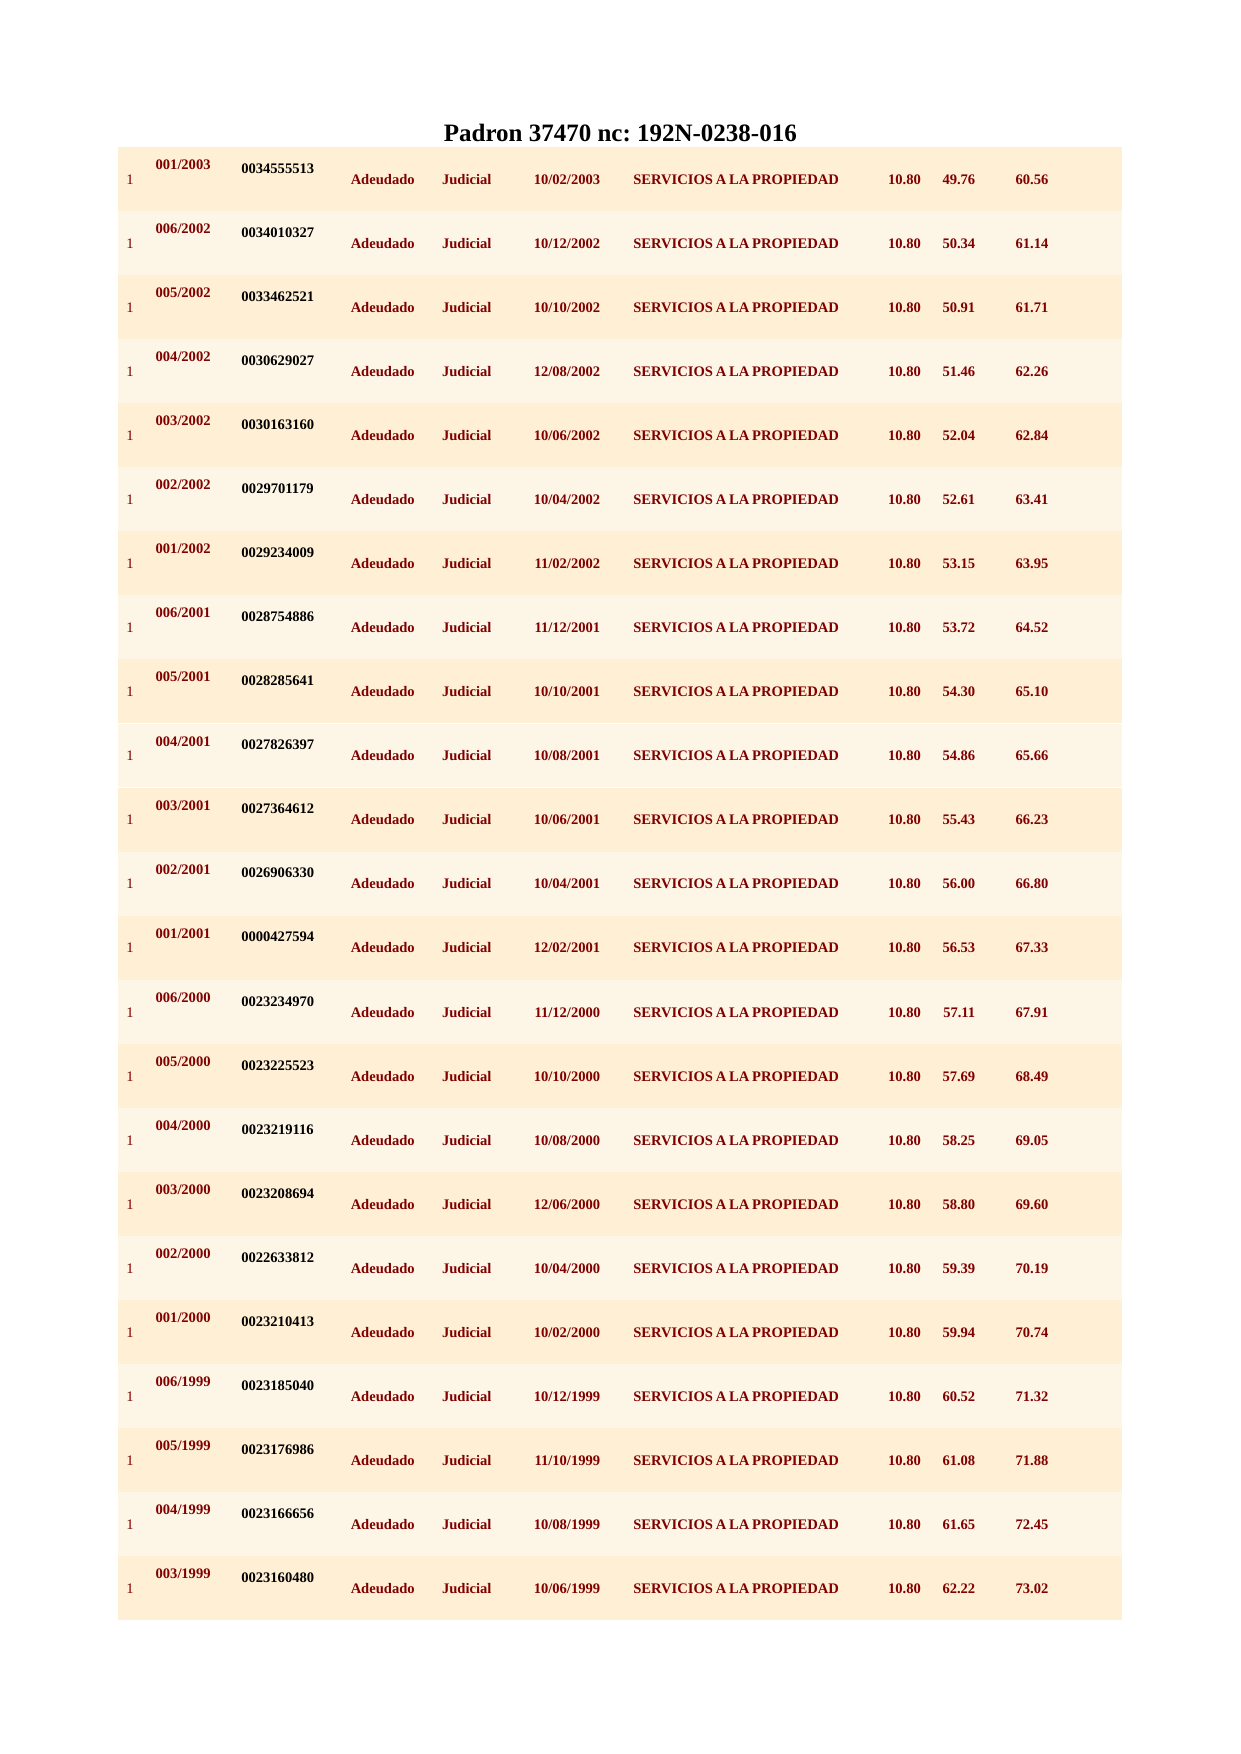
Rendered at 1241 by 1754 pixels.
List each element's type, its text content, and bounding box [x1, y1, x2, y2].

table_cell [1051, 1172, 1065, 1236]
table_cell 10.80 [869, 659, 923, 723]
table_cell Judicial [429, 1300, 504, 1364]
table_header 49.76 [924, 147, 978, 211]
table_cell 002/2000 [141, 1236, 225, 1300]
table_cell 11/10/1999 [504, 1428, 603, 1492]
table_cell [978, 1172, 997, 1236]
table_cell 006/2000 [141, 980, 225, 1044]
table_cell SERVICIOS A LA PROPIEDAD [603, 211, 869, 275]
table_cell 10.80 [869, 1236, 923, 1300]
table_cell SERVICIOS A LA PROPIEDAD [603, 1428, 869, 1492]
table_cell 10/12/1999 [504, 1364, 603, 1428]
table_cell [978, 1428, 997, 1492]
table_cell 0023160480 [225, 1556, 336, 1620]
table_cell 0023185040 [225, 1364, 336, 1428]
table_cell 10/06/2002 [504, 403, 603, 467]
table_cell [978, 1300, 997, 1364]
table_header [1051, 147, 1065, 211]
table_cell [1065, 1300, 1122, 1364]
table_cell 58.80 [924, 1172, 978, 1236]
table_cell SERVICIOS A LA PROPIEDAD [603, 339, 869, 403]
table_cell [1051, 724, 1065, 787]
table_cell [1051, 211, 1065, 275]
table_cell [978, 467, 997, 531]
table_cell Adeudado [336, 1428, 429, 1492]
table_cell 003/2001 [141, 788, 225, 852]
table_cell SERVICIOS A LA PROPIEDAD [603, 1556, 869, 1620]
table_cell 10.80 [869, 980, 923, 1044]
table_cell 10/08/2001 [504, 724, 603, 787]
table_cell Judicial [429, 1108, 504, 1172]
table_cell 10.80 [869, 916, 923, 980]
table_cell SERVICIOS A LA PROPIEDAD [603, 1300, 869, 1364]
table_cell 10.80 [869, 1044, 923, 1108]
table_cell 66.23 [997, 788, 1051, 852]
table_cell [978, 403, 997, 467]
table_cell 0023234970 [225, 980, 336, 1044]
table_cell 003/1999 [141, 1556, 225, 1620]
table_cell 002/2001 [141, 852, 225, 916]
table_cell [1051, 403, 1065, 467]
table_cell [1051, 1428, 1065, 1492]
table_cell [1051, 531, 1065, 595]
table_cell SERVICIOS A LA PROPIEDAD [603, 275, 869, 339]
table_cell 1 [118, 659, 141, 723]
table_cell Adeudado [336, 916, 429, 980]
table_cell 1 [118, 1108, 141, 1172]
table_cell 61.65 [924, 1492, 978, 1556]
table_cell 1 [118, 1556, 141, 1620]
table_cell 11/12/2000 [504, 980, 603, 1044]
table_cell SERVICIOS A LA PROPIEDAD [603, 788, 869, 852]
table_cell 0030163160 [225, 403, 336, 467]
table_cell Adeudado [336, 659, 429, 723]
table_cell 0030629027 [225, 339, 336, 403]
table_cell 1 [118, 980, 141, 1044]
table_cell SERVICIOS A LA PROPIEDAD [603, 659, 869, 723]
table_cell [1051, 1236, 1065, 1300]
table_cell [1065, 467, 1122, 531]
table_cell Adeudado [336, 339, 429, 403]
table_cell Judicial [429, 852, 504, 916]
table_cell 10.80 [869, 1556, 923, 1620]
table_cell [978, 724, 997, 787]
table_header 10/02/2003 [504, 147, 603, 211]
table_header 1 [118, 147, 141, 211]
table_cell 1 [118, 339, 141, 403]
table_cell Adeudado [336, 1044, 429, 1108]
table_cell Adeudado [336, 1108, 429, 1172]
table_cell Judicial [429, 595, 504, 659]
table_cell [1051, 595, 1065, 659]
table_cell 1 [118, 724, 141, 787]
table_cell 0023225523 [225, 1044, 336, 1108]
table_cell 64.52 [997, 595, 1051, 659]
table_cell 1 [118, 1428, 141, 1492]
text Padron 37470 nc: 192N-0238-016 [118, 118, 1122, 147]
table_cell Judicial [429, 1428, 504, 1492]
table_cell 006/2001 [141, 595, 225, 659]
table_cell 001/2001 [141, 916, 225, 980]
table_cell 55.43 [924, 788, 978, 852]
table_cell 54.86 [924, 724, 978, 787]
table_cell 10.80 [869, 595, 923, 659]
table_header 60.56 [997, 147, 1051, 211]
table_cell 10/04/2000 [504, 1236, 603, 1300]
table_cell Adeudado [336, 275, 429, 339]
table_cell 0023176986 [225, 1428, 336, 1492]
table_cell 10/10/2002 [504, 275, 603, 339]
table_cell SERVICIOS A LA PROPIEDAD [603, 1364, 869, 1428]
table_cell 53.15 [924, 531, 978, 595]
table_cell 003/2002 [141, 403, 225, 467]
table_cell Adeudado [336, 595, 429, 659]
table_cell [978, 1044, 997, 1108]
table_cell 10.80 [869, 531, 923, 595]
table_cell 10.80 [869, 1172, 923, 1236]
table_cell 50.91 [924, 275, 978, 339]
table_cell 57.11 [924, 980, 978, 1044]
table_cell SERVICIOS A LA PROPIEDAD [603, 467, 869, 531]
table_cell 12/06/2000 [504, 1172, 603, 1236]
table_cell Judicial [429, 1556, 504, 1620]
table_cell [1065, 1428, 1122, 1492]
table_cell [978, 531, 997, 595]
table_cell 0023219116 [225, 1108, 336, 1172]
table_cell [978, 275, 997, 339]
table_cell 003/2000 [141, 1172, 225, 1236]
table_cell Judicial [429, 1044, 504, 1108]
table_cell [1065, 595, 1122, 659]
table_cell 0023166656 [225, 1492, 336, 1556]
table_cell [1065, 1044, 1122, 1108]
table_cell Judicial [429, 916, 504, 980]
table_cell [978, 788, 997, 852]
table_cell [978, 916, 997, 980]
table_cell 61.14 [997, 211, 1051, 275]
table_cell SERVICIOS A LA PROPIEDAD [603, 916, 869, 980]
table_cell 0029234009 [225, 531, 336, 595]
table_header 0034555513 [225, 147, 336, 211]
table_cell Judicial [429, 1236, 504, 1300]
table_cell 10.80 [869, 403, 923, 467]
table_cell Adeudado [336, 788, 429, 852]
table_cell [1051, 788, 1065, 852]
table_cell 52.61 [924, 467, 978, 531]
table_cell [1065, 852, 1122, 916]
table_cell Adeudado [336, 980, 429, 1044]
table_cell [1065, 916, 1122, 980]
table_header Adeudado [336, 147, 429, 211]
table_header [1065, 147, 1122, 211]
table_cell 66.80 [997, 852, 1051, 916]
table_cell [1051, 1556, 1065, 1620]
table_cell 67.33 [997, 916, 1051, 980]
table_cell 69.05 [997, 1108, 1051, 1172]
table_cell 0028285641 [225, 659, 336, 723]
table_cell 1 [118, 1492, 141, 1556]
table_cell 10.80 [869, 1492, 923, 1556]
table_cell [978, 595, 997, 659]
table_cell 1 [118, 467, 141, 531]
table_cell 51.46 [924, 339, 978, 403]
table_cell Adeudado [336, 467, 429, 531]
table_cell 62.26 [997, 339, 1051, 403]
table_cell 62.22 [924, 1556, 978, 1620]
table_cell 63.95 [997, 531, 1051, 595]
table_cell 10.80 [869, 852, 923, 916]
table_cell 10/02/2000 [504, 1300, 603, 1364]
table_cell 006/1999 [141, 1364, 225, 1428]
table_cell 10/08/2000 [504, 1108, 603, 1172]
table_cell 10.80 [869, 275, 923, 339]
table_cell [1051, 1108, 1065, 1172]
table_cell [978, 1492, 997, 1556]
table_cell 0023208694 [225, 1172, 336, 1236]
table_cell 10.80 [869, 339, 923, 403]
table_cell [978, 1364, 997, 1428]
table_cell 0000427594 [225, 916, 336, 980]
table_cell [1051, 1044, 1065, 1108]
table_cell Adeudado [336, 1172, 429, 1236]
table_cell Adeudado [336, 531, 429, 595]
table_cell 1 [118, 1300, 141, 1364]
table_cell [1051, 980, 1065, 1044]
table_cell 1 [118, 916, 141, 980]
table_cell Judicial [429, 403, 504, 467]
table_cell [1065, 1172, 1122, 1236]
table_cell Adeudado [336, 1492, 429, 1556]
table_cell Judicial [429, 1364, 504, 1428]
table_cell SERVICIOS A LA PROPIEDAD [603, 1236, 869, 1300]
table_cell 53.72 [924, 595, 978, 659]
table_cell 61.08 [924, 1428, 978, 1492]
table_cell 0027364612 [225, 788, 336, 852]
table_cell 0028754886 [225, 595, 336, 659]
table_cell 10/04/2002 [504, 467, 603, 531]
table_cell 002/2002 [141, 467, 225, 531]
table_cell 1 [118, 595, 141, 659]
table_cell [1051, 1492, 1065, 1556]
table_cell 70.19 [997, 1236, 1051, 1300]
table_header 001/2003 [141, 147, 225, 211]
table_cell Judicial [429, 531, 504, 595]
table_cell [1051, 916, 1065, 980]
table_cell 10/06/1999 [504, 1556, 603, 1620]
table_cell SERVICIOS A LA PROPIEDAD [603, 1492, 869, 1556]
table_cell 67.91 [997, 980, 1051, 1044]
table_header Judicial [429, 147, 504, 211]
table_cell 50.34 [924, 211, 978, 275]
table_cell 63.41 [997, 467, 1051, 531]
table_cell SERVICIOS A LA PROPIEDAD [603, 531, 869, 595]
table_cell 1 [118, 1236, 141, 1300]
table_cell Judicial [429, 724, 504, 787]
table_cell 59.39 [924, 1236, 978, 1300]
table_cell 72.45 [997, 1492, 1051, 1556]
table_cell [1051, 467, 1065, 531]
table_cell 65.10 [997, 659, 1051, 723]
table_cell 60.52 [924, 1364, 978, 1428]
table_cell SERVICIOS A LA PROPIEDAD [603, 724, 869, 787]
table_cell SERVICIOS A LA PROPIEDAD [603, 595, 869, 659]
table_cell 10/08/1999 [504, 1492, 603, 1556]
table_cell 10/12/2002 [504, 211, 603, 275]
table_cell [1065, 1108, 1122, 1172]
table_cell 1 [118, 852, 141, 916]
table_cell Judicial [429, 339, 504, 403]
table_cell 1 [118, 1364, 141, 1428]
table_cell 001/2000 [141, 1300, 225, 1364]
table_cell [978, 980, 997, 1044]
table_cell 12/02/2001 [504, 916, 603, 980]
table_cell Adeudado [336, 211, 429, 275]
table_cell [978, 852, 997, 916]
table_cell 10.80 [869, 1428, 923, 1492]
table_cell [1065, 724, 1122, 787]
table_cell 10/04/2001 [504, 852, 603, 916]
table_cell [978, 339, 997, 403]
table_cell 1 [118, 1044, 141, 1108]
table_cell 62.84 [997, 403, 1051, 467]
table_cell [1065, 980, 1122, 1044]
table_cell [1065, 531, 1122, 595]
table_cell [1051, 852, 1065, 916]
table_cell SERVICIOS A LA PROPIEDAD [603, 403, 869, 467]
table_cell [1065, 1492, 1122, 1556]
table_cell 1 [118, 531, 141, 595]
table_cell Adeudado [336, 1364, 429, 1428]
table_cell Judicial [429, 1172, 504, 1236]
table_cell 71.32 [997, 1364, 1051, 1428]
table_cell 0034010327 [225, 211, 336, 275]
table_cell 73.02 [997, 1556, 1051, 1620]
table_cell 10.80 [869, 467, 923, 531]
table_cell Judicial [429, 659, 504, 723]
table_cell [1051, 659, 1065, 723]
table_cell 57.69 [924, 1044, 978, 1108]
table_cell 68.49 [997, 1044, 1051, 1108]
table_cell [978, 1556, 997, 1620]
table_cell Adeudado [336, 1236, 429, 1300]
table_cell 1 [118, 788, 141, 852]
table_cell 10/10/2001 [504, 659, 603, 723]
table_cell [1065, 1556, 1122, 1620]
table_cell [978, 659, 997, 723]
table_cell [1051, 1300, 1065, 1364]
table_cell [1051, 1364, 1065, 1428]
table_cell [1051, 339, 1065, 403]
table_cell 71.88 [997, 1428, 1051, 1492]
table_cell Adeudado [336, 1556, 429, 1620]
table_cell 1 [118, 275, 141, 339]
table_cell 11/12/2001 [504, 595, 603, 659]
table_cell [1065, 1236, 1122, 1300]
table_header [978, 147, 997, 211]
table_cell 0029701179 [225, 467, 336, 531]
table_cell Judicial [429, 980, 504, 1044]
table_cell 58.25 [924, 1108, 978, 1172]
table_cell 10.80 [869, 211, 923, 275]
table_cell Judicial [429, 467, 504, 531]
table_cell 61.71 [997, 275, 1051, 339]
table_cell [1065, 1364, 1122, 1428]
table_cell 1 [118, 1172, 141, 1236]
table_cell 0033462521 [225, 275, 336, 339]
table_cell [1065, 788, 1122, 852]
table_header 10.80 [869, 147, 923, 211]
table_cell 004/2000 [141, 1108, 225, 1172]
table_cell Judicial [429, 211, 504, 275]
table_cell 10.80 [869, 1300, 923, 1364]
table_cell 006/2002 [141, 211, 225, 275]
table_cell 70.74 [997, 1300, 1051, 1364]
table_cell Adeudado [336, 403, 429, 467]
table_cell 10/06/2001 [504, 788, 603, 852]
table_cell SERVICIOS A LA PROPIEDAD [603, 1044, 869, 1108]
table_cell 1 [118, 403, 141, 467]
table_cell 10.80 [869, 1364, 923, 1428]
table_cell 004/2002 [141, 339, 225, 403]
table_cell [1051, 275, 1065, 339]
table_cell 0027826397 [225, 724, 336, 787]
table_cell 56.53 [924, 916, 978, 980]
table_cell Adeudado [336, 1300, 429, 1364]
table_cell SERVICIOS A LA PROPIEDAD [603, 852, 869, 916]
table_cell [978, 1236, 997, 1300]
table_cell [1065, 339, 1122, 403]
table_cell [1065, 659, 1122, 723]
table_cell 11/02/2002 [504, 531, 603, 595]
table_cell [978, 1108, 997, 1172]
table_cell 10.80 [869, 1108, 923, 1172]
table_cell 10.80 [869, 724, 923, 787]
table_cell 69.60 [997, 1172, 1051, 1236]
table_cell SERVICIOS A LA PROPIEDAD [603, 980, 869, 1044]
table_cell 001/2002 [141, 531, 225, 595]
table_cell 1 [118, 211, 141, 275]
table_cell 004/1999 [141, 1492, 225, 1556]
table_cell 0023210413 [225, 1300, 336, 1364]
table_cell 56.00 [924, 852, 978, 916]
table_cell 10/10/2000 [504, 1044, 603, 1108]
table_cell 59.94 [924, 1300, 978, 1364]
table_cell Adeudado [336, 852, 429, 916]
table_cell Adeudado [336, 724, 429, 787]
table_cell [978, 211, 997, 275]
table_cell Judicial [429, 788, 504, 852]
table_cell [1065, 275, 1122, 339]
table_cell 52.04 [924, 403, 978, 467]
table_cell 005/2000 [141, 1044, 225, 1108]
table_cell 005/1999 [141, 1428, 225, 1492]
table_cell Judicial [429, 275, 504, 339]
table_cell [1065, 211, 1122, 275]
table_cell SERVICIOS A LA PROPIEDAD [603, 1108, 869, 1172]
table_cell [1065, 403, 1122, 467]
table_cell Judicial [429, 1492, 504, 1556]
table_header SERVICIOS A LA PROPIEDAD [603, 147, 869, 211]
table_cell 004/2001 [141, 724, 225, 787]
table_cell 54.30 [924, 659, 978, 723]
table_cell 0026906330 [225, 852, 336, 916]
table_cell SERVICIOS A LA PROPIEDAD [603, 1172, 869, 1236]
table_cell 005/2002 [141, 275, 225, 339]
table_cell 10.80 [869, 788, 923, 852]
table_cell 65.66 [997, 724, 1051, 787]
table_cell 005/2001 [141, 659, 225, 723]
table_cell 0022633812 [225, 1236, 336, 1300]
table_cell 12/08/2002 [504, 339, 603, 403]
